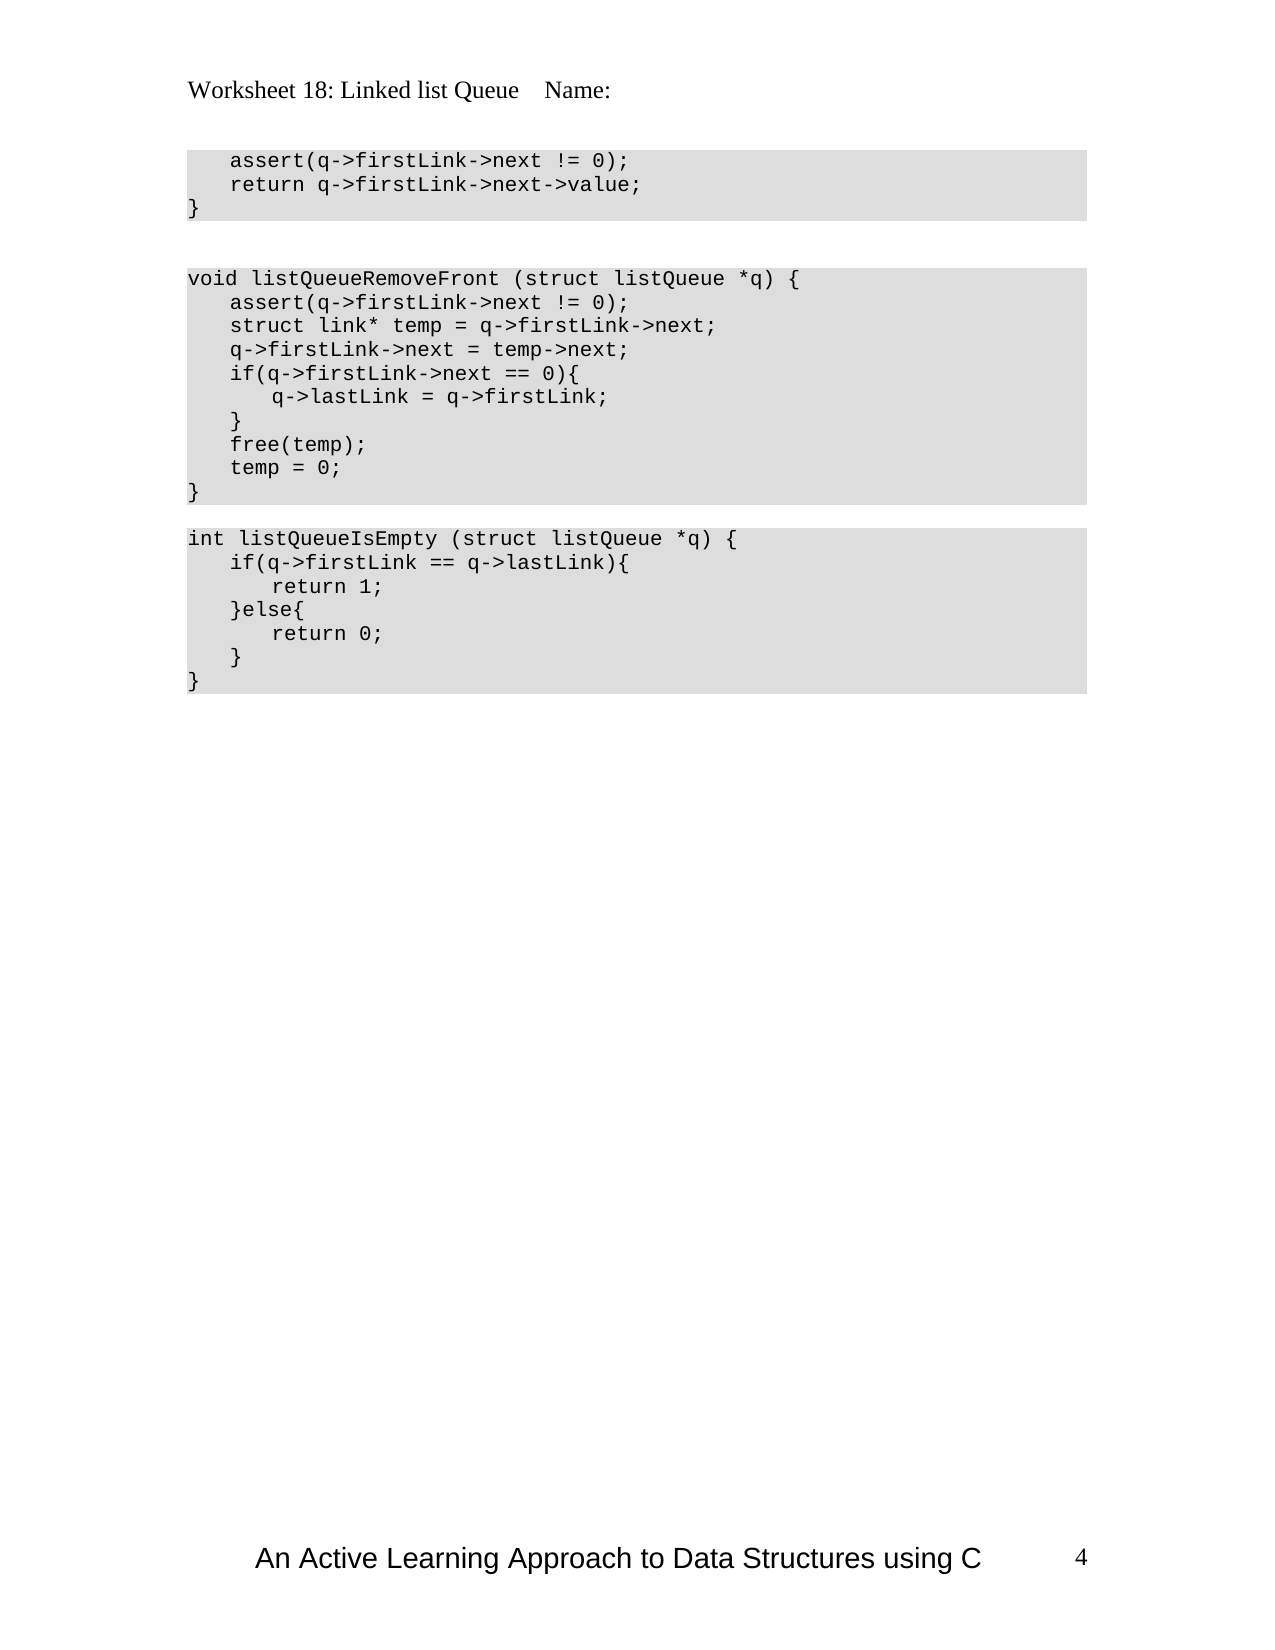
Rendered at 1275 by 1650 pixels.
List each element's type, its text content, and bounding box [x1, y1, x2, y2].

text } [187, 670, 1087, 694]
text int listQueueIsEmpty (struct listQueue *q) { [187, 528, 1087, 552]
text return q->firstLink->next->value; [187, 174, 1087, 197]
text temp = 0; [187, 457, 1087, 481]
text } [187, 410, 1087, 434]
text } [187, 197, 1087, 221]
text q->firstLink->next = temp->next; [187, 339, 1087, 363]
text return 1; [187, 576, 1087, 599]
text struct link* temp = q->firstLink->next; [187, 316, 1087, 339]
text assert(q->firstLink->next != 0); [187, 292, 1087, 316]
text if(q->firstLink == q->lastLink){ [187, 552, 1087, 576]
text if(q->firstLink->next == 0){ [187, 363, 1087, 386]
text return 0; [187, 623, 1087, 647]
text free(temp); [187, 434, 1087, 457]
text } [187, 647, 1087, 670]
text void listQueueRemoveFront (struct listQueue *q) { [187, 268, 1087, 292]
text } [187, 481, 1087, 505]
text assert(q->firstLink->next != 0); [187, 150, 1087, 174]
text q->lastLink = q->firstLink; [187, 386, 1087, 410]
text }else{ [187, 599, 1087, 623]
